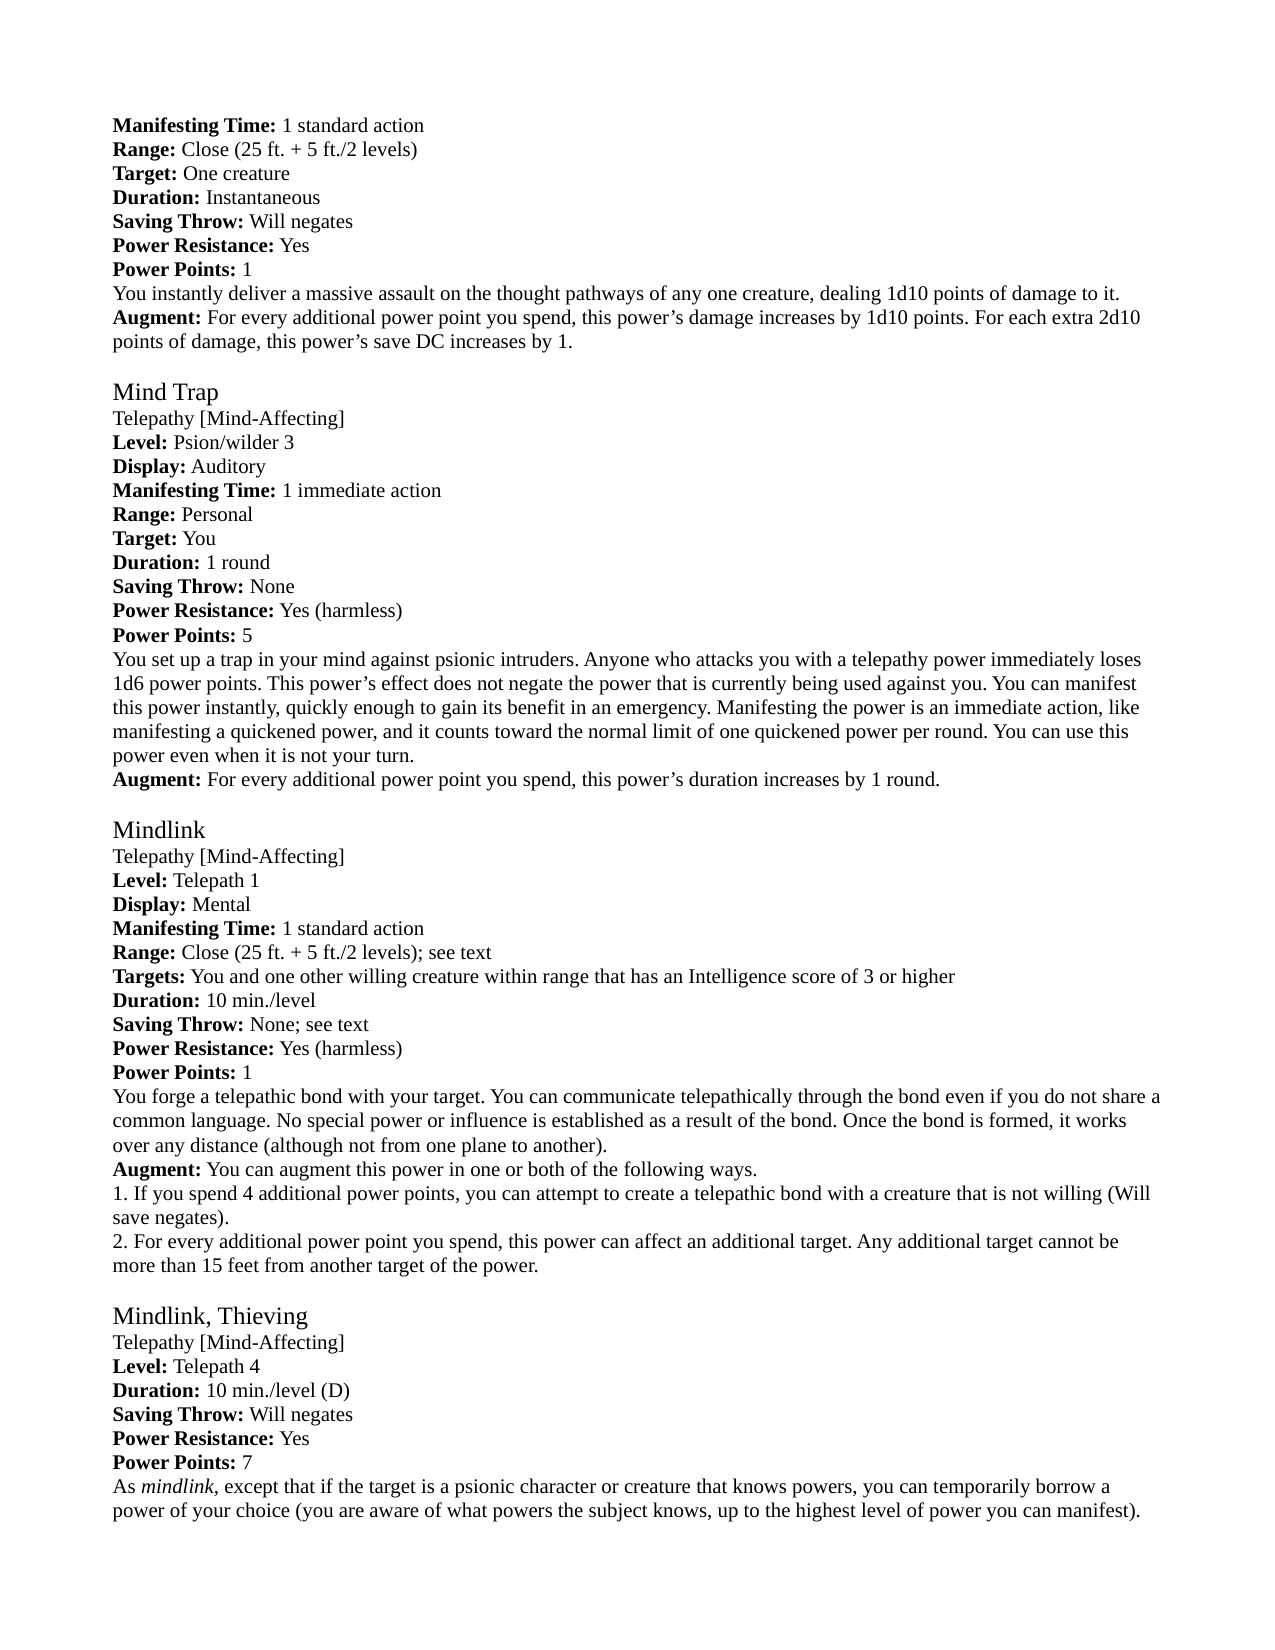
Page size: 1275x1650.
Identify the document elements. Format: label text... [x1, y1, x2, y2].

text Power Resistance: Yes (harmless) [112, 1036, 1162, 1060]
text Telepathy [Mind-Affecting] [112, 844, 1162, 868]
text Targets: You and one other willing creature within range that has an Intelligence score of 3 or higher [112, 964, 1162, 988]
text Range: Close (25 ft. + 5 ft./2 levels); see text [112, 940, 1162, 964]
text Manifesting Time: 1 standard action [112, 112, 1162, 137]
text Saving Throw: None; see text [112, 1012, 1162, 1036]
text Duration: 10 min./level (D) [112, 1378, 1162, 1402]
text You forge a telepathic bond with your target. You can communicate telepathically through the bond even if you do not share a common language. No special power or influence is established as a result of the bond. Once the bond is formed, it works over any distance (although not from one plane to another). [112, 1084, 1162, 1157]
text Display: Mental [112, 892, 1162, 916]
text Duration: 10 min./level [112, 988, 1162, 1012]
text Telepathy [Mind-Affecting] [112, 406, 1162, 430]
text Power Resistance: Yes [112, 233, 1162, 257]
text Saving Throw: Will negates [112, 1402, 1162, 1426]
text Power Points: 7 [112, 1450, 1162, 1474]
text Power Resistance: Yes (harmless) [112, 598, 1162, 622]
text Target: You [112, 526, 1162, 550]
text You set up a trap in your mind against psionic intruders. Anyone who attacks you with a telepathy power immediately loses 1d6 power points. This power’s effect does not negate the power that is currently being used against you. You can manifest this power instantly, quickly enough to gain its benefit in an emergency. Manifesting the power is an immediate action, like manifesting a quickened power, and it counts toward the normal limit of one quickened power per round. You can use this power even when it is not your turn. [112, 647, 1162, 767]
text Duration: 1 round [112, 550, 1162, 574]
text Augment: For every additional power point you spend, this power’s damage increases by 1d10 points. For each extra 2d10 points of damage, this power’s save DC increases by 1. [112, 305, 1162, 353]
text Manifesting Time: 1 standard action [112, 916, 1162, 940]
text Power Points: 1 [112, 257, 1162, 281]
text Range: Personal [112, 502, 1162, 526]
text Level: Telepath 1 [112, 868, 1162, 892]
subtitle Mind Trap [112, 377, 1162, 406]
text 1. If you spend 4 additional power points, you can attempt to create a telepathic bond with a creature that is not willing (Will save negates). [112, 1181, 1162, 1229]
subtitle Mindlink [112, 815, 1162, 844]
text Power Resistance: Yes [112, 1426, 1162, 1450]
text Level: Telepath 4 [112, 1354, 1162, 1378]
text Saving Throw: Will negates [112, 209, 1162, 233]
text 2. For every additional power point you spend, this power can affect an additional target. Any additional target cannot be more than 15 feet from another target of the power. [112, 1229, 1162, 1277]
text Range: Close (25 ft. + 5 ft./2 levels) [112, 137, 1162, 161]
text Display: Auditory [112, 454, 1162, 478]
text You instantly deliver a massive assault on the thought pathways of any one creature, dealing 1d10 points of damage to it. [112, 281, 1162, 305]
text Telepathy [Mind-Affecting] [112, 1330, 1162, 1354]
text Target: One creature [112, 161, 1162, 185]
text Level: Psion/wilder 3 [112, 430, 1162, 454]
text Power Points: 5 [112, 622, 1162, 647]
subtitle Mindlink, Thieving [112, 1301, 1162, 1330]
text Manifesting Time: 1 immediate action [112, 478, 1162, 502]
text Duration: Instantaneous [112, 185, 1162, 209]
text Augment: For every additional power point you spend, this power’s duration increases by 1 round. [112, 767, 1162, 791]
text As mindlink, except that if the target is a psionic character or creature that knows powers, you can temporarily borrow a power of your choice (you are aware of what powers the subject knows, up to the highest level of power you can manifest). [112, 1474, 1162, 1522]
text Saving Throw: None [112, 574, 1162, 598]
text Power Points: 1 [112, 1060, 1162, 1084]
text Augment: You can augment this power in one or both of the following ways. [112, 1157, 1162, 1181]
